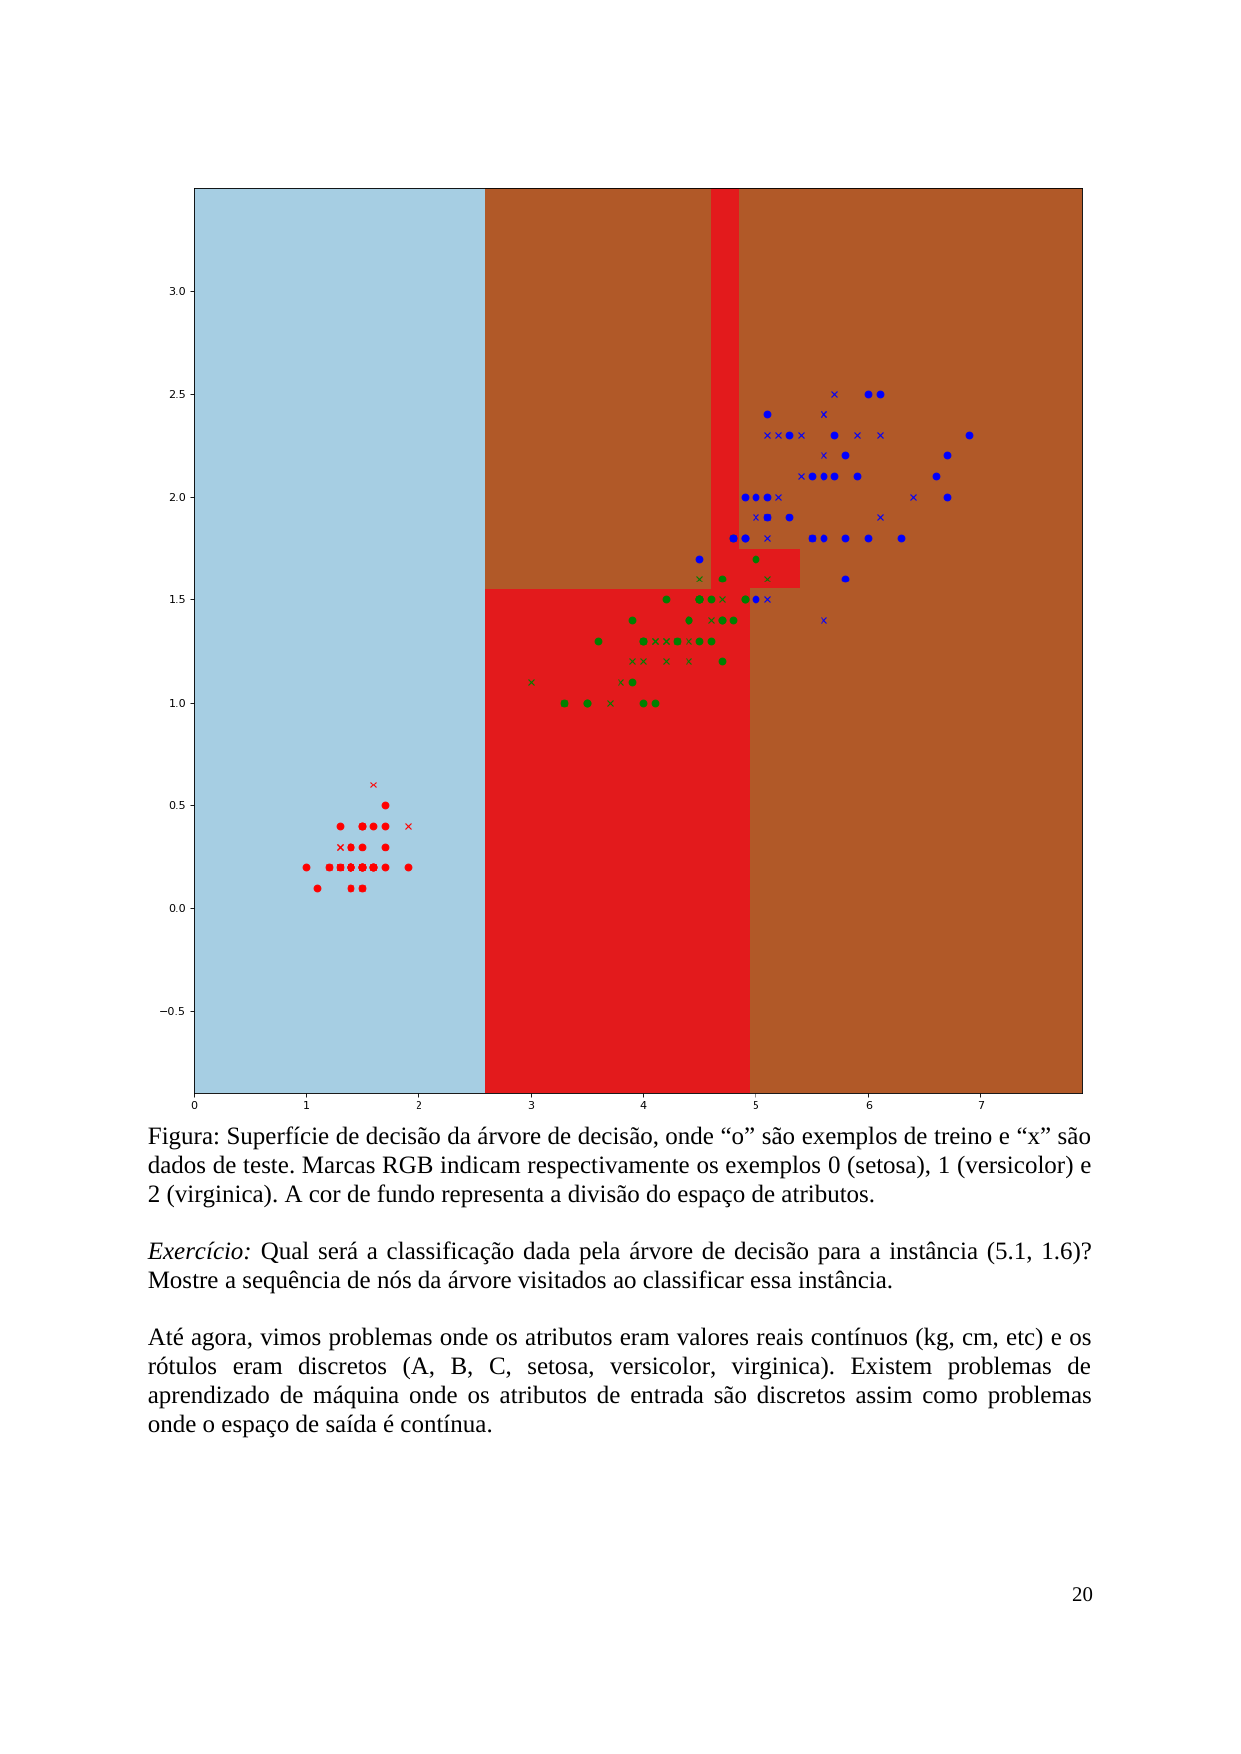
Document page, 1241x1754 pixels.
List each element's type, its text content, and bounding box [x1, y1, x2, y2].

text Exercício: Qual será a classificação dada pela árvore de decisão para a instância (5.1, 1.6)? Mostre a sequência de nós da árvore visitados ao classificar essa instância. [148, 1236, 1092, 1294]
picture [147, 176, 1093, 1122]
text Até agora, vimos problemas onde os atributos eram valores reais contínuos (kg, cm, etc) e os rótulos eram discretos (A, B, C, setosa, versicolor, virginica). Existem problemas de aprendizado de máquina onde os atributos de entrada são discretos assim como problemas onde o espaço de saída é contínua. [148, 1322, 1092, 1437]
text Figura: Superfície de decisão da árvore de decisão, onde “o” são exemplos de treino e “x” são dados de teste. Marcas RGB indicam respectivamente os exemplos 0 (setosa), 1 (versicolor) e 2 (virginica). A cor de fundo representa a divisão do espaço de atributos. [148, 1122, 1092, 1207]
